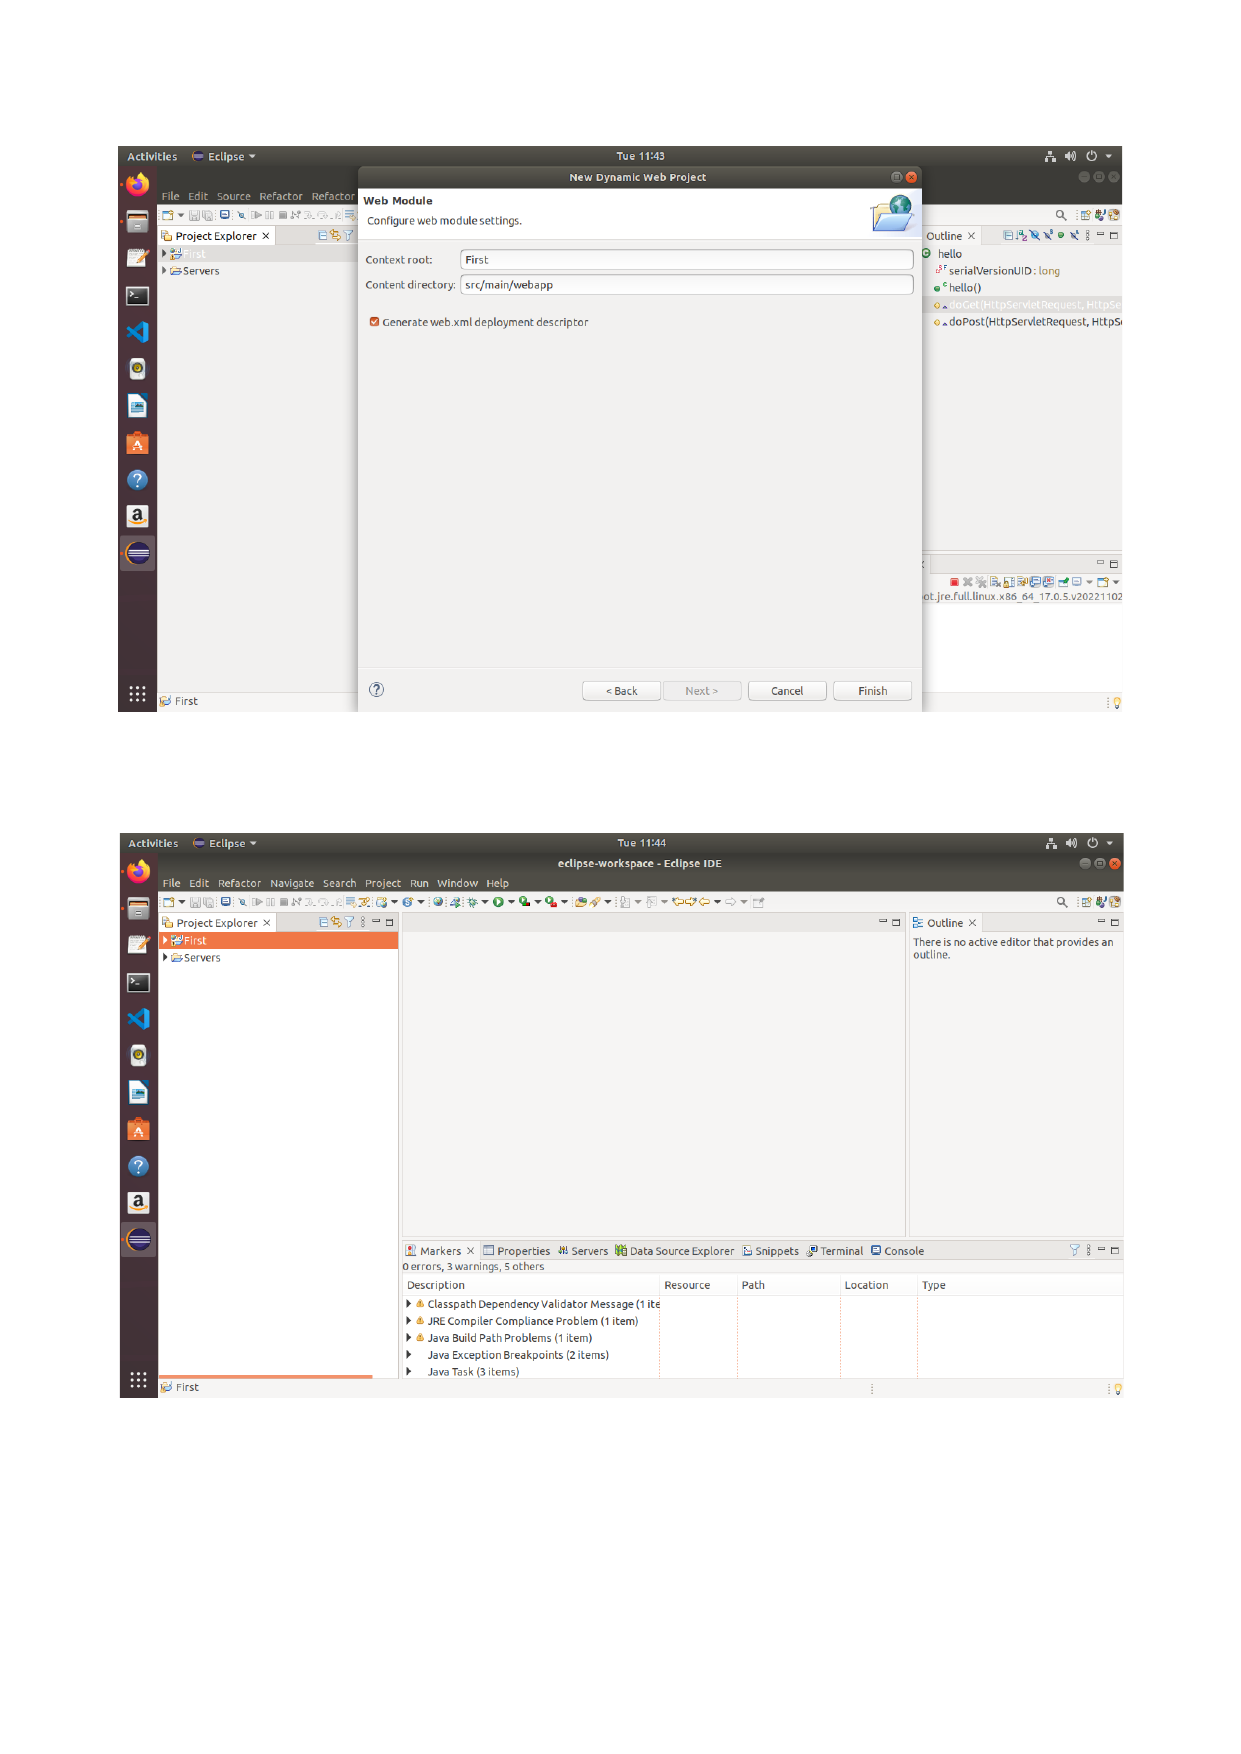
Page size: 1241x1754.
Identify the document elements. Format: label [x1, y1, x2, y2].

picture [119, 833, 1124, 1398]
picture [118, 146, 1123, 712]
